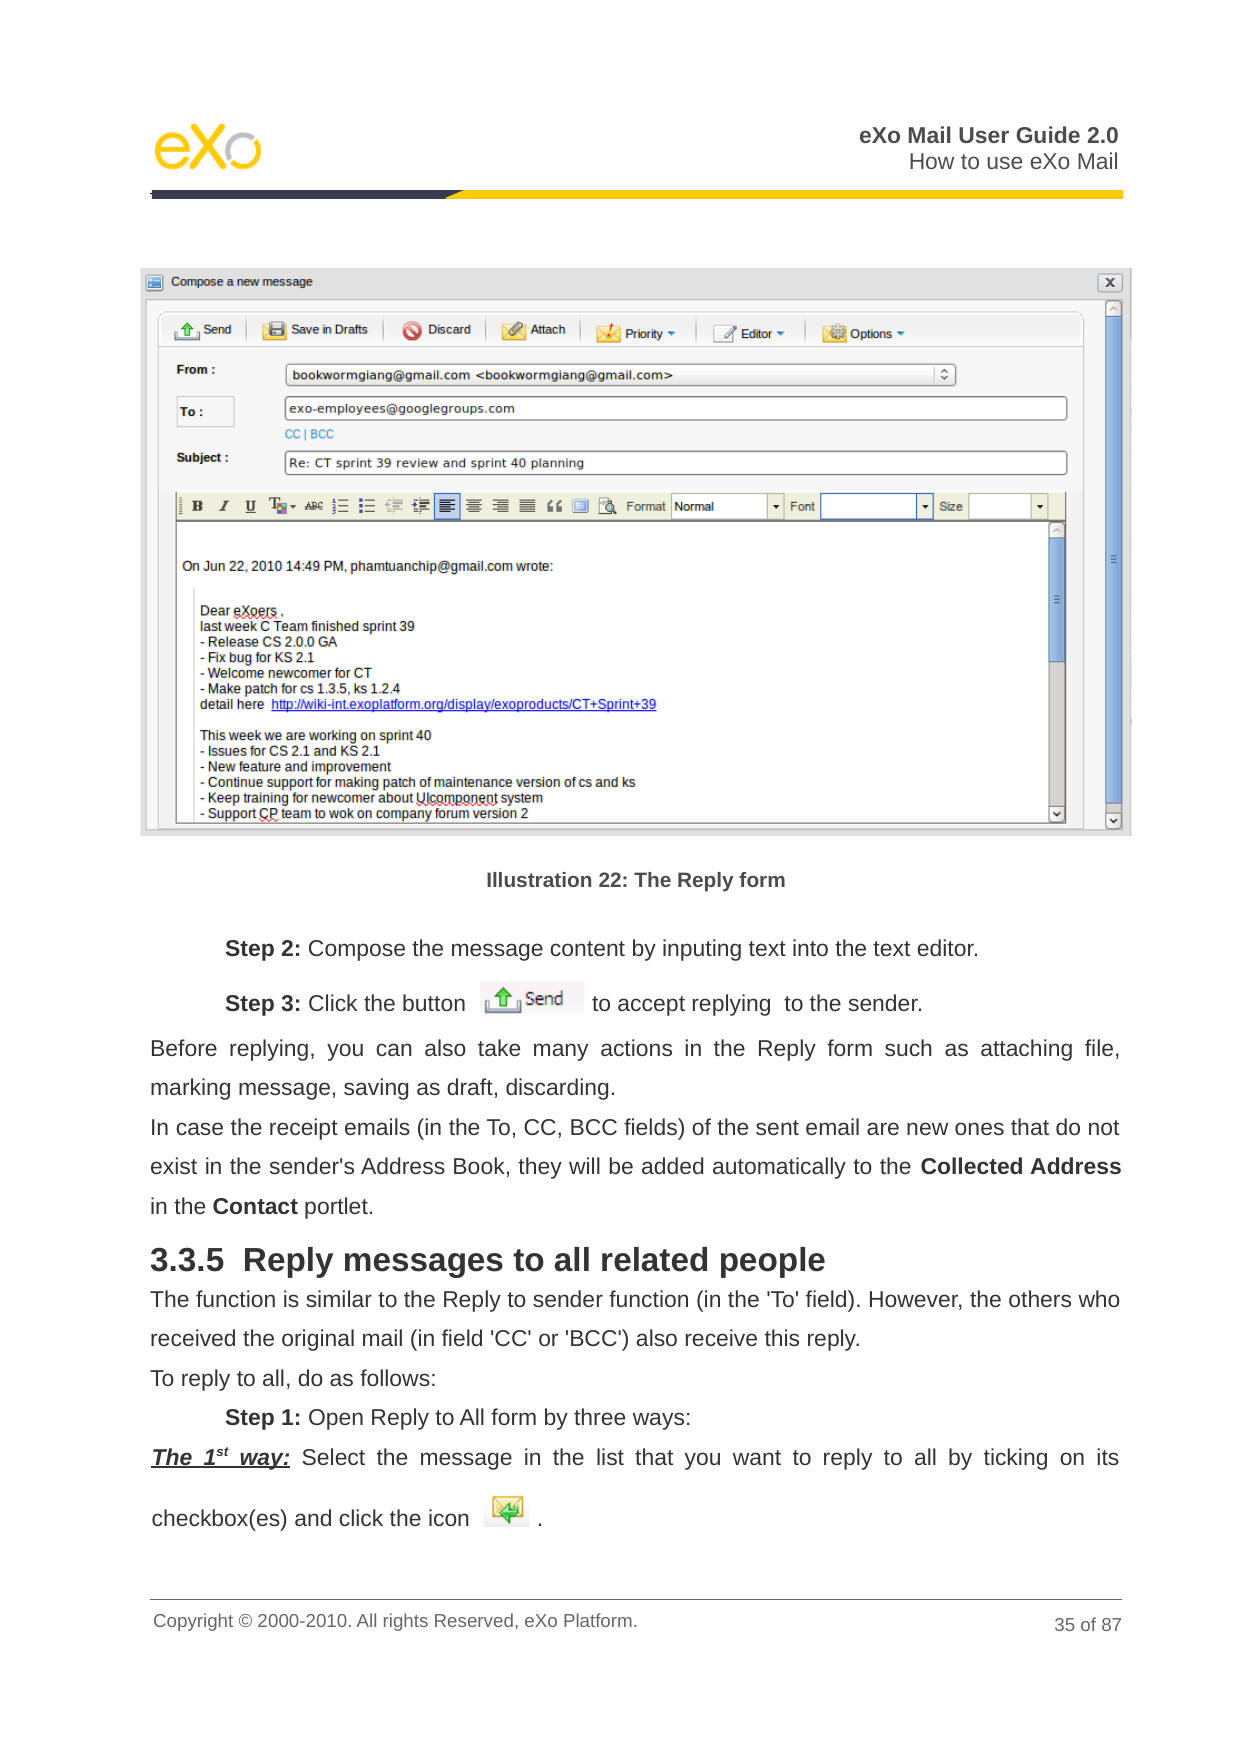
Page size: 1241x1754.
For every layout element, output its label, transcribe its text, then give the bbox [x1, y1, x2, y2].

text Step 3: Click the button to accept replying to the sender. [225, 974, 1122, 1022]
list Step 1: Open Reply to All form by three ways: [187, 1404, 1122, 1431]
picture [479, 981, 585, 1015]
text Before replying, you can also take many actions in the Reply form such as attaching file, marking message, saving as draft, discarding. [150, 1035, 1122, 1101]
subtitle Reply messages to all related people [150, 1240, 1122, 1278]
text In case the receipt emails (in the To, CC, BCC fields) of the sent email are new ones that do not exist in the sender's Address Book, they will be added automatically to the Collected Address in the Contact portlet. [150, 1114, 1122, 1219]
text The function is similar to the Reply to sender function (in the 'To' field). However, the others who received the original mail (in field 'CC' or 'BCC') also receive this reply. [150, 1286, 1122, 1352]
text Step 2: Compose the message content by inputing text into the text editor. [225, 934, 1122, 961]
list The 1st way: Select the message in the list that you want to reply to all by ticking on its checkbox(es) and click the icon . [114, 1444, 1122, 1534]
picture [151, 190, 1124, 199]
text Illustration 22: The Reply form [140, 836, 1131, 891]
picture [140, 268, 1132, 836]
picture [155, 123, 262, 170]
text To reply to all, do as follows: [150, 1365, 1122, 1391]
picture [483, 1490, 529, 1527]
